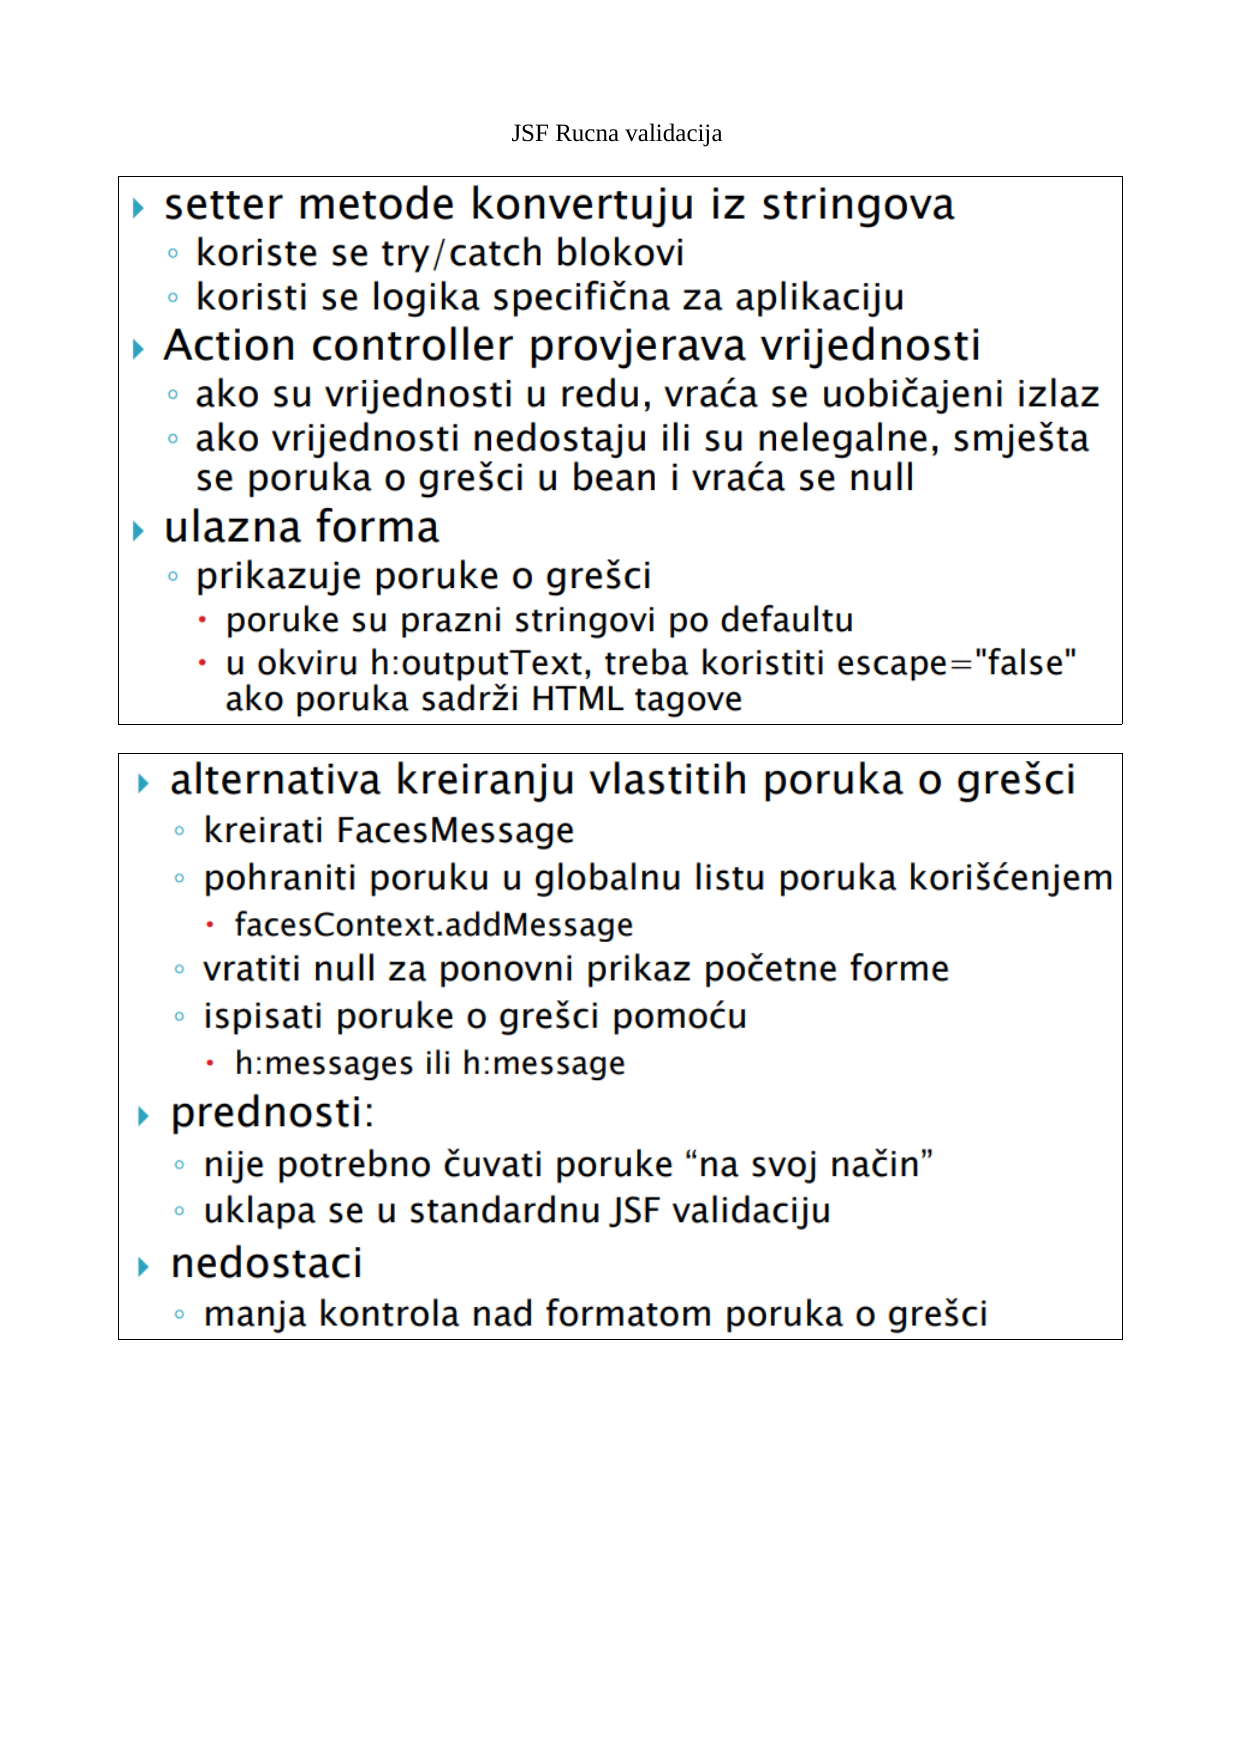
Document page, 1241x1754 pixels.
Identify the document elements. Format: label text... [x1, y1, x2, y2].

text JSF Rucna validacija [118, 118, 1122, 147]
picture [121, 178, 1119, 721]
picture [121, 755, 1119, 1337]
